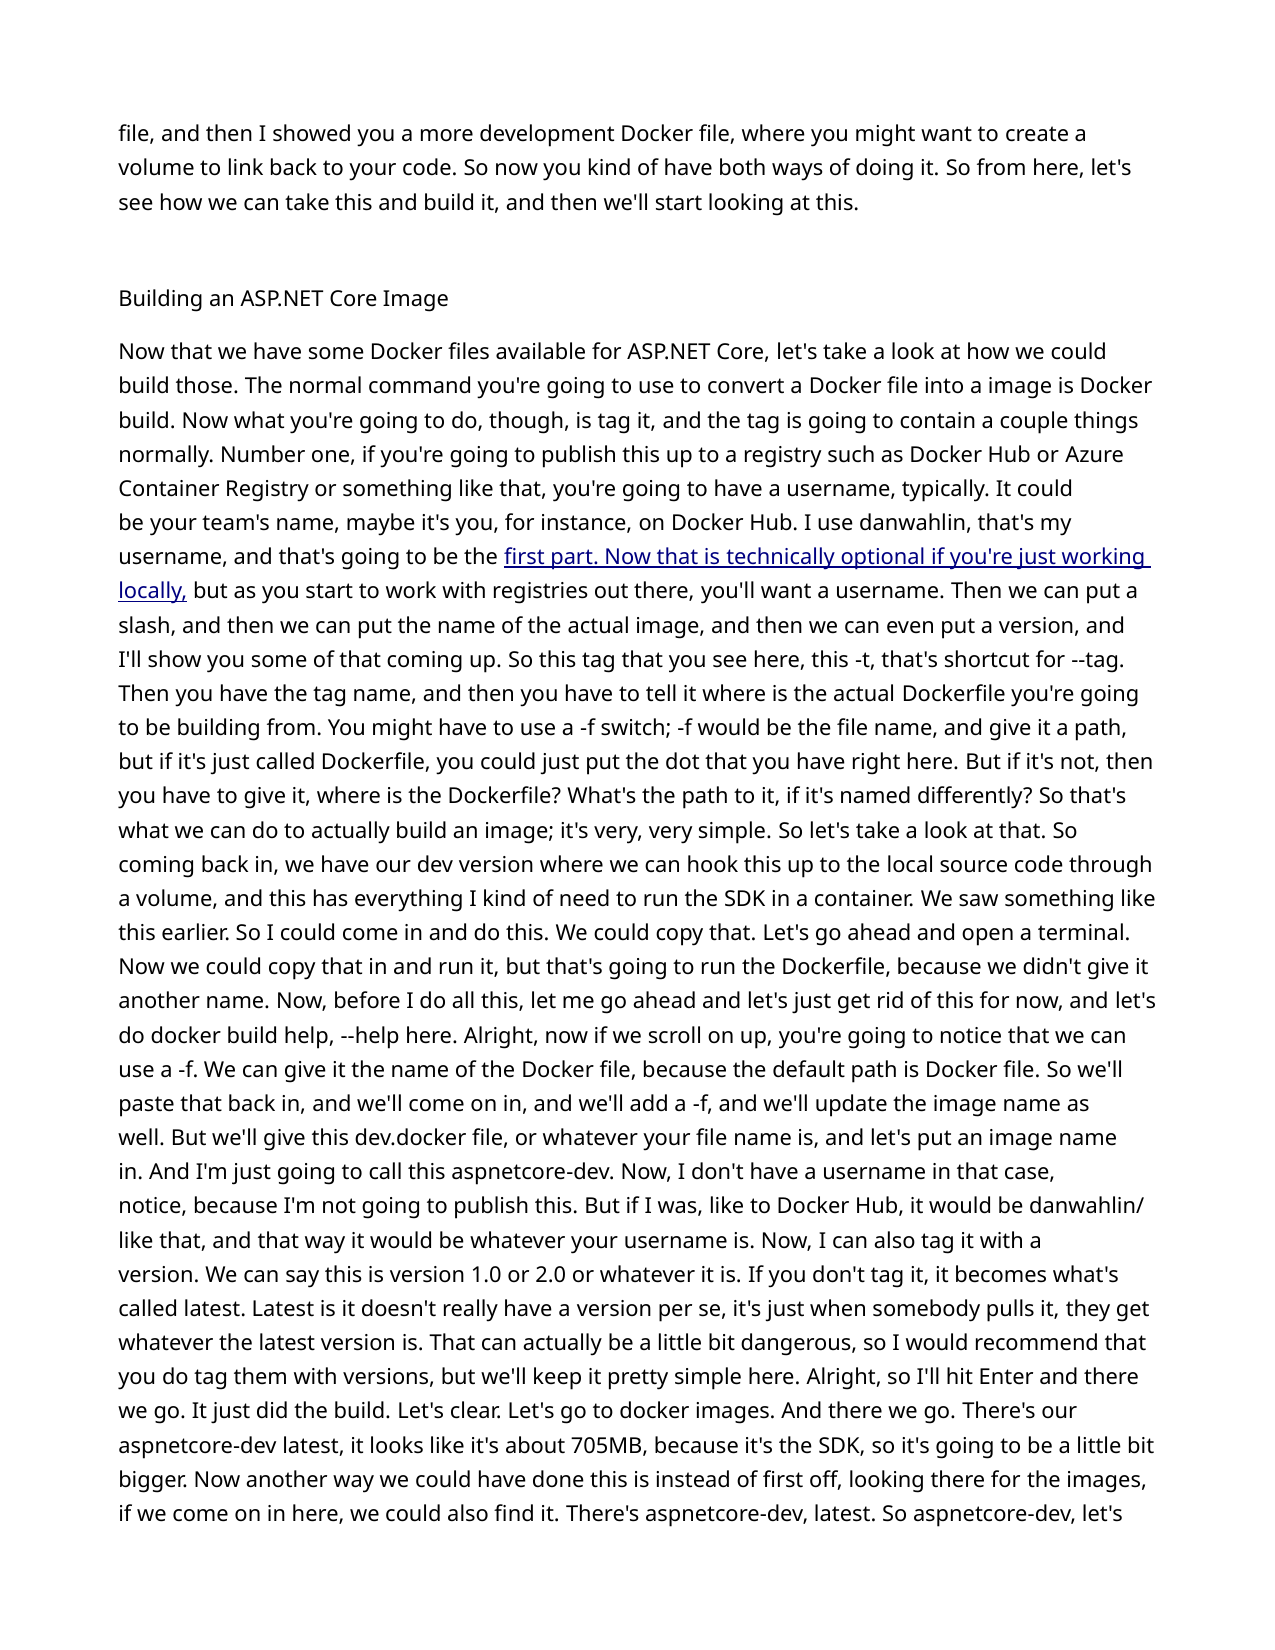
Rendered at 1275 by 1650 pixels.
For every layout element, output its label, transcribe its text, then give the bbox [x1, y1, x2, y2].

text Now that we have some Docker files available for ASP.NET Core, let's take a look at how we could build those. The normal command you're going to use to convert a Docker file into a image is Docker build. Now what you're going to do, though, is tag it, and the tag is going to contain a couple things normally. Number one, if you're going to publish this up to a registry such as Docker Hub or Azure Container Registry or something like that, you're going to have a username, typically. It could be your team's name, maybe it's you, for instance, on Docker Hub. I use danwahlin, that's my username, and that's going to be the first part. Now that is technically optional if you're just working locally, but as you start to work with registries out there, you'll want a username. Then we can put a slash, and then we can put the name of the actual image, and then we can even put a version, and I'll show you some of that coming up. So this tag that you see here, this ‑t, that's shortcut for ‑‑tag. Then you have the tag name, and then you have to tell it where is the actual Dockerfile you're going to be building from. You might have to use a ‑f switch; ‑f would be the file name, and give it a path, but if it's just called Dockerfile, you could just put the dot that you have right here. But if it's not, then you have to give it, where is the Dockerfile? What's the path to it, if it's named differently? So that's what we can do to actually build an image; it's very, very simple. So let's take a look at that. So coming back in, we have our dev version where we can hook this up to the local source code through a volume, and this has everything I kind of need to run the SDK in a container. We saw something like this earlier. So I could come in and do this. We could copy that. Let's go ahead and open a terminal. Now we could copy that in and run it, but that's going to run the Dockerfile, because we didn't give it another name. Now, before I do all this, let me go ahead and let's just get rid of this for now, and let's do docker build help, ‑‑help here. Alright, now if we scroll on up, you're going to notice that we can use a ‑f. We can give it the name of the Docker file, because the default path is Docker file. So we'll paste that back in, and we'll come on in, and we'll add a ‑f, and we'll update the image name as well. But we'll give this dev.docker file, or whatever your file name is, and let's put an image name in. And I'm just going to call this aspnetcore‑dev. Now, I don't have a username in that case, notice, because I'm not going to publish this. But if I was, like to Docker Hub, it would be danwahlin/ like that, and that way it would be whatever your username is. Now, I can also tag it with a version. We can say this is version 1.0 or 2.0 or whatever it is. If you don't tag it, it becomes what's called latest. Latest is it doesn't really have a version per se, it's just when somebody pulls it, they get whatever the latest version is. That can actually be a little bit dangerous, so I would recommend that you do tag them with versions, but we'll keep it pretty simple here. Alright, so I'll hit Enter and there we go. It just did the build. Let's clear. Let's go to docker images. And there we go. There's our aspnetcore‑dev latest, it looks like it's about 705MB, because it's the SDK, so it's going to be a little bit bigger. Now another way we could have done this is instead of first off, looking there for the images, if we come on in here, we could also find it. There's aspnetcore‑dev, latest. So aspnetcore‑dev, let's [118, 336, 1157, 1528]
text file, and then I showed you a more development Docker file, where you might want to create a volume to link back to your code. So now you kind of have both ways of doing it. So from here, let's see how we can take this and build it, and then we'll start looking at this. [118, 118, 1157, 216]
subtitle Building an ASP.NET Core Image [118, 283, 1157, 313]
